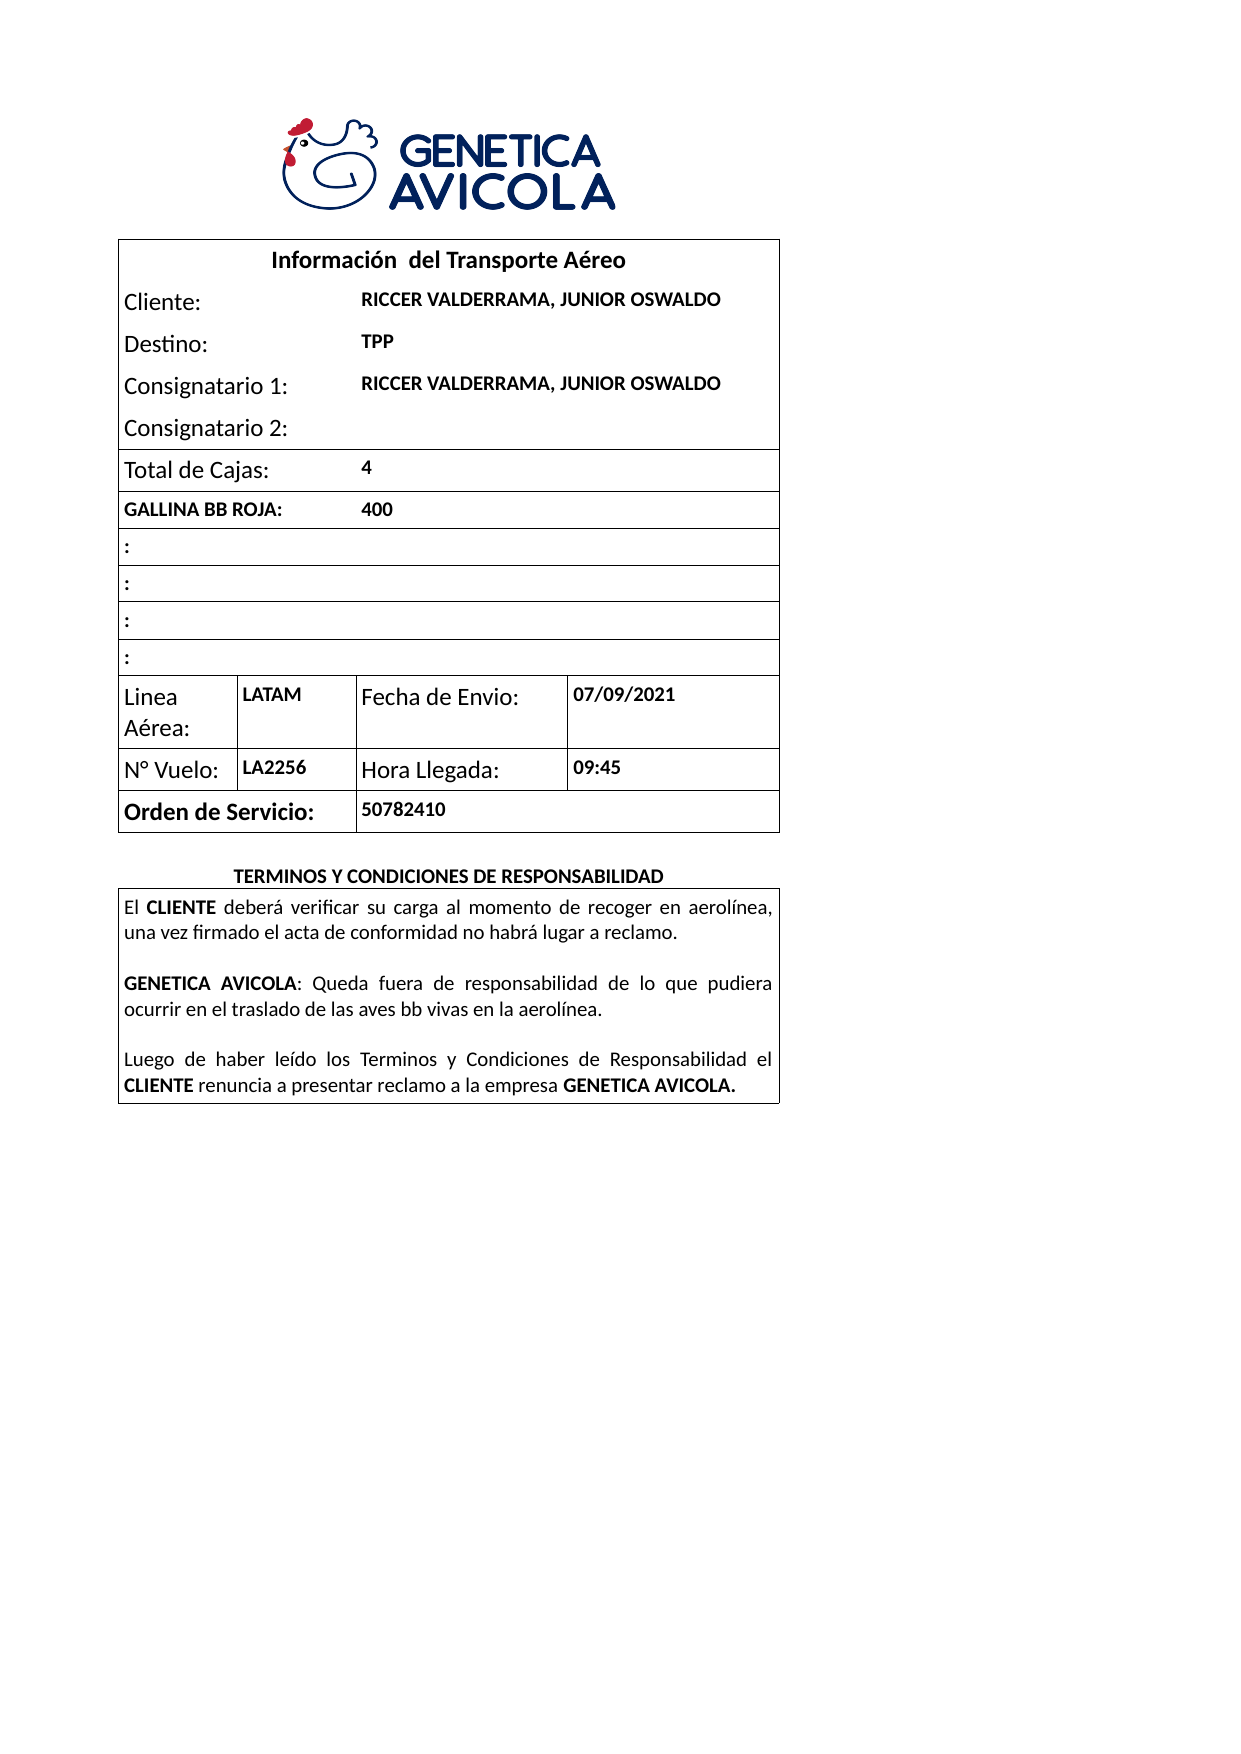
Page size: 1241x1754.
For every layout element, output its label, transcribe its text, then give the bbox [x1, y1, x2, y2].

table_cell GALLINA BB ROJA: [119, 492, 356, 527]
table_cell N° Vuelo: [119, 749, 237, 790]
table_cell LA2256 [238, 749, 356, 790]
table_cell TPP [356, 323, 779, 364]
table_cell Destino: [119, 323, 356, 364]
picture [282, 118, 616, 210]
table_cell 50782410 [357, 791, 779, 832]
table_cell [356, 406, 779, 448]
table_cell 4 [356, 450, 779, 491]
table_cell LATAM [238, 676, 356, 748]
table_cell TERMINOS Y CONDICIONES DE RESPONSABILIDAD [118, 833, 779, 888]
table_cell Orden de Servicio: [119, 791, 356, 832]
table_cell : [119, 602, 356, 638]
table_cell Cliente: [119, 281, 356, 322]
table_cell Total de Cajas: [119, 450, 356, 491]
table_cell [356, 602, 779, 638]
table_cell 09:45 [568, 749, 779, 790]
table_cell Linea Aérea: [119, 676, 237, 748]
table_cell : [119, 529, 356, 564]
table_cell [356, 529, 779, 564]
table_cell : [119, 566, 356, 601]
table_cell RICCER VALDERRAMA, JUNIOR OSWALDO [356, 281, 779, 322]
table_cell 400 [356, 492, 779, 527]
table_cell Consignatario 2: [119, 406, 356, 448]
table_cell [356, 566, 779, 601]
table_cell Hora Llegada: [357, 749, 567, 790]
table_cell Fecha de Envio: [357, 676, 567, 748]
table_cell RICCER VALDERRAMA, JUNIOR OSWALDO [356, 365, 779, 406]
table_cell [356, 640, 779, 675]
table_header Información del Transporte Aéreo [119, 240, 779, 281]
table_cell : [119, 640, 356, 675]
table_cell Consignatario 1: [119, 365, 356, 406]
table_cell 07/09/2021 [568, 676, 779, 748]
table_cell El CLIENTE deberá verificar su carga al momento de recoger en aerolínea, una vez firmado el acta de conformidad no habrá lugar a reclamo. GENETICA AVICOLA: Queda fuera de responsabilidad de lo que pudiera ocurrir en el traslado de las aves bb vivas en la aerolínea. Luego de haber leído los Terminos y Condiciones de Responsabilidad el CLIENTE renuncia a presentar reclamo a la empresa GENETICA AVICOLA. [119, 889, 779, 1103]
